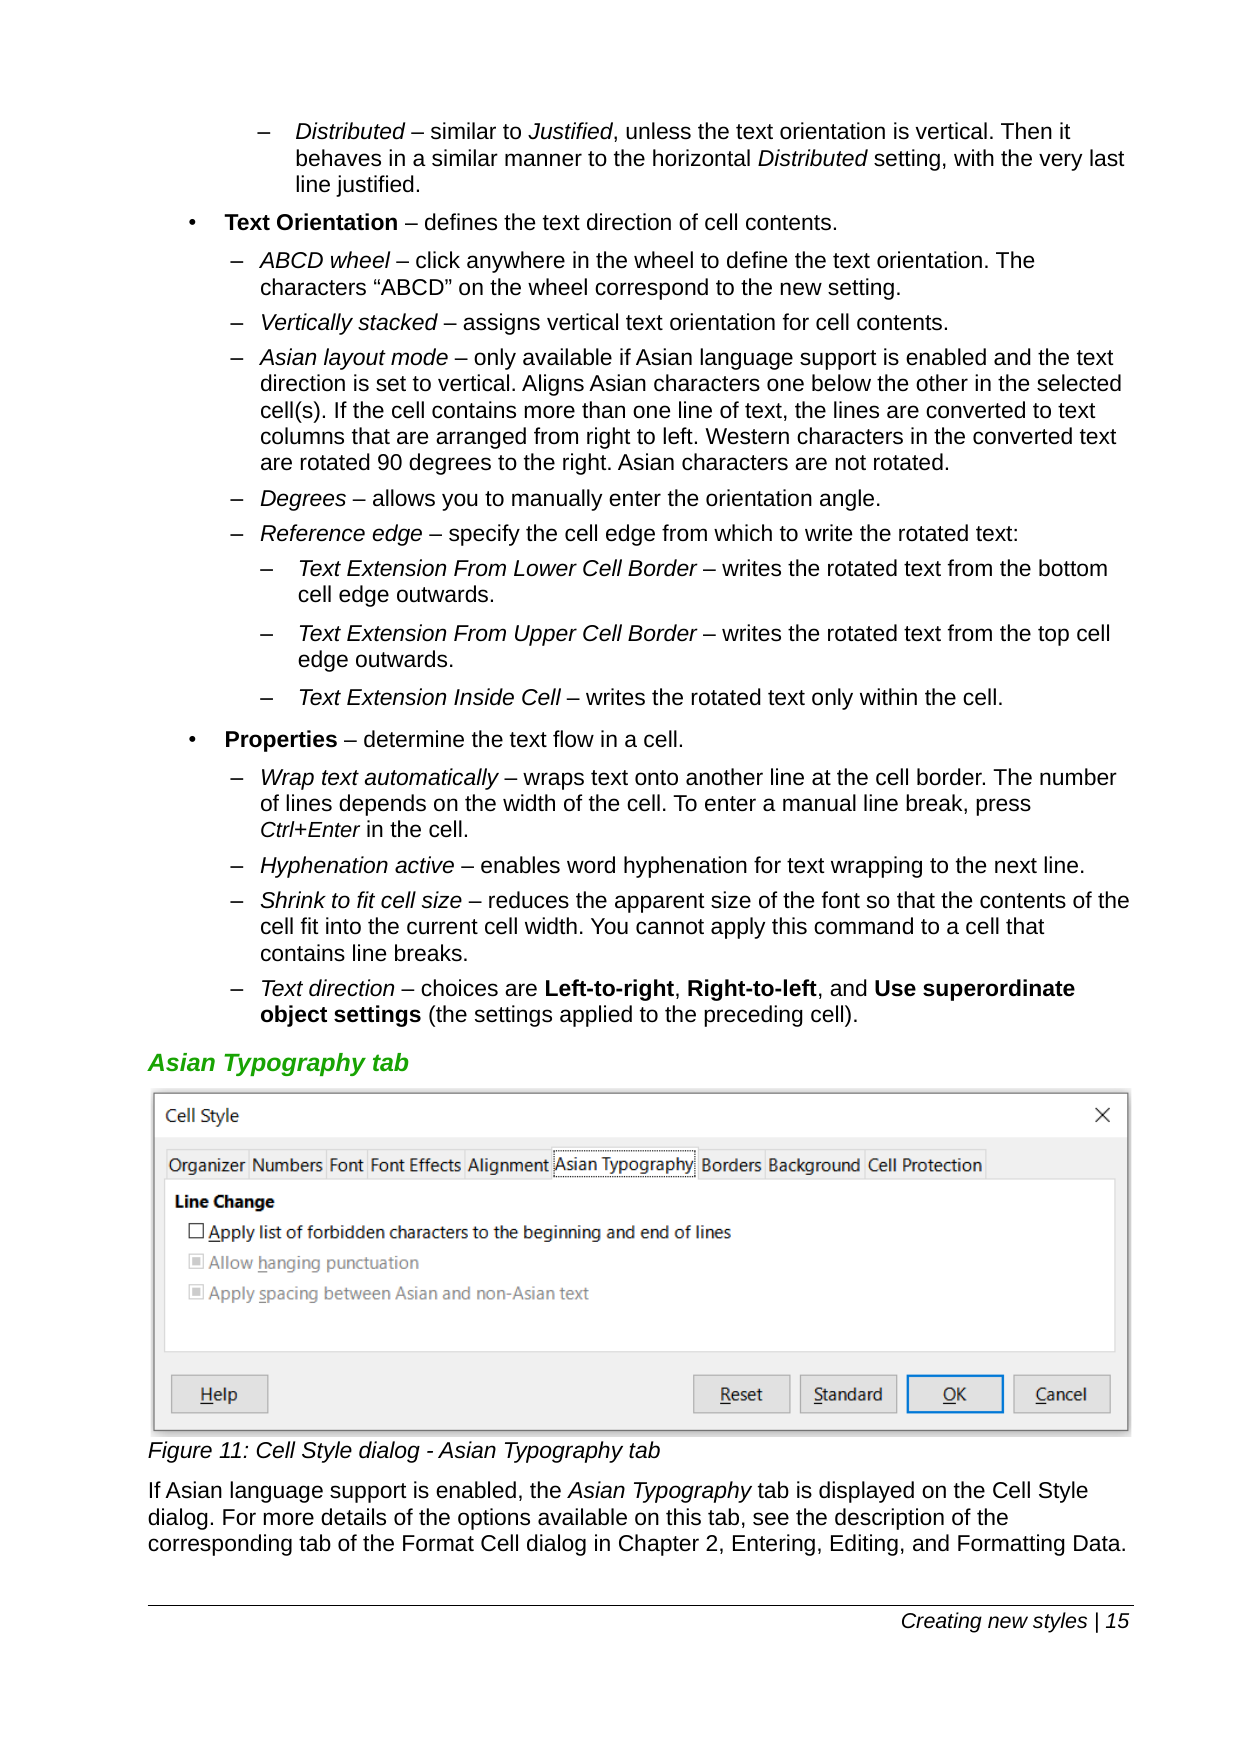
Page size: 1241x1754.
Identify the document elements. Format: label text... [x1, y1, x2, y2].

list Asian layout mode – only available if Asian language support is enabled and the text direction is set to vertical. Aligns Asian characters one below the other in the selected cell(s). If the cell contains more than one line of text, the lines are converted to text columns that are arranged from right to left. Western characters in the converted text are rotated 90 degrees to the right. Asian characters are not rotated. [230, 344, 1134, 476]
list Text Extension Inside Cell – writes the rotated text only within the cell. [260, 684, 1134, 711]
list Reference edge – specify the cell edge from which to write the rotated text: [230, 520, 1134, 546]
picture [150, 1088, 1132, 1437]
list Wrap text automatically – wraps text onto another line at the cell border. The number of lines depends on the width of the cell. To enter a manual line break, press Ctrl+Enter in the cell. [230, 764, 1134, 843]
list ABCD wheel – click anywhere in the wheel to define the text orientation. The characters “ABCD” on the wheel correspond to the new setting. [230, 247, 1134, 300]
subtitle Asian Typography tab [148, 1048, 1134, 1077]
text If Asian language support is enabled, the Asian Typography tab is displayed on the Cell Style dialog. For more details of the options available on this tab, see the description of the corresponding tab of the Format Cell dialog in Chapter 2, Entering, Editing, and Formatting Data. [148, 1477, 1134, 1556]
list Hyphenation active – enables word hyphenation for text wrapping to the next line. [230, 852, 1134, 878]
list Text Extension From Upper Cell Border – writes the rotated text from the top cell edge outwards. [260, 619, 1134, 672]
list Vertically stacked – assigns vertical text orientation for cell contents. [230, 309, 1134, 335]
list Text Extension From Lower Cell Border – writes the rotated text from the bottom cell edge outwards. [260, 555, 1134, 608]
list Distributed – similar to Justified, unless the text orientation is vertical. Then it behaves in a similar manner to the horizontal Distributed setting, with the very last line justified. [257, 118, 1134, 197]
list Degrees – allows you to manually enter the orientation angle. [230, 484, 1134, 511]
list Text direction – choices are Left-to-right, Right-to-left, and Use superordinate object settings (the settings applied to the preceding cell). [230, 975, 1134, 1027]
text Figure 11: Cell Style dialog - Asian Typography tab [148, 1089, 1134, 1463]
list Properties – determine the text flow in a cell. [185, 723, 1134, 755]
list Text Orientation – defines the text direction of cell contents. [185, 206, 1134, 238]
list Shrink to fit cell size – reduces the apparent size of the font so that the contents of the cell fit into the current cell width. You cannot apply this command to a cell that contains line breaks. [230, 887, 1134, 966]
